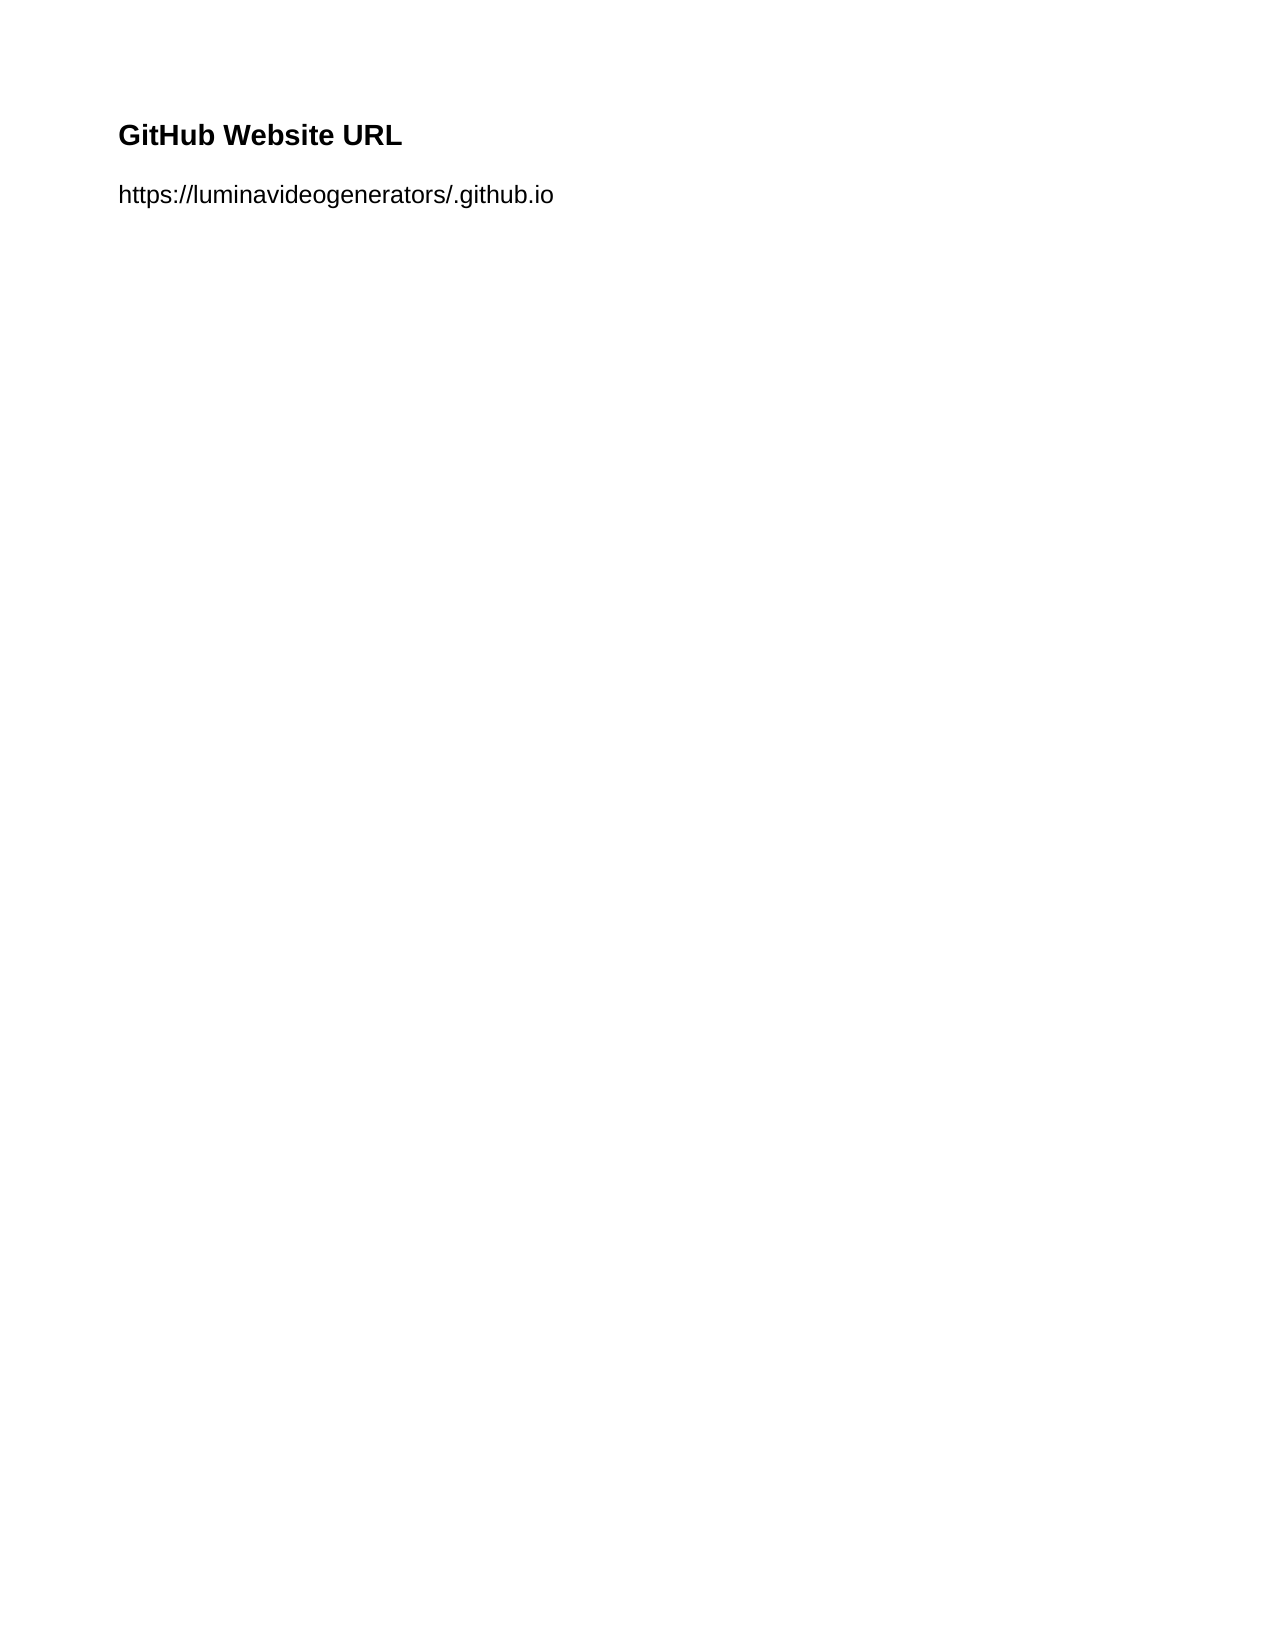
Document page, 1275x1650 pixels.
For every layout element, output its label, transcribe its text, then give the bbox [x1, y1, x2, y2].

text GitHub Website URL https://luminavideogenerators/.github.io [118, 118, 1157, 209]
